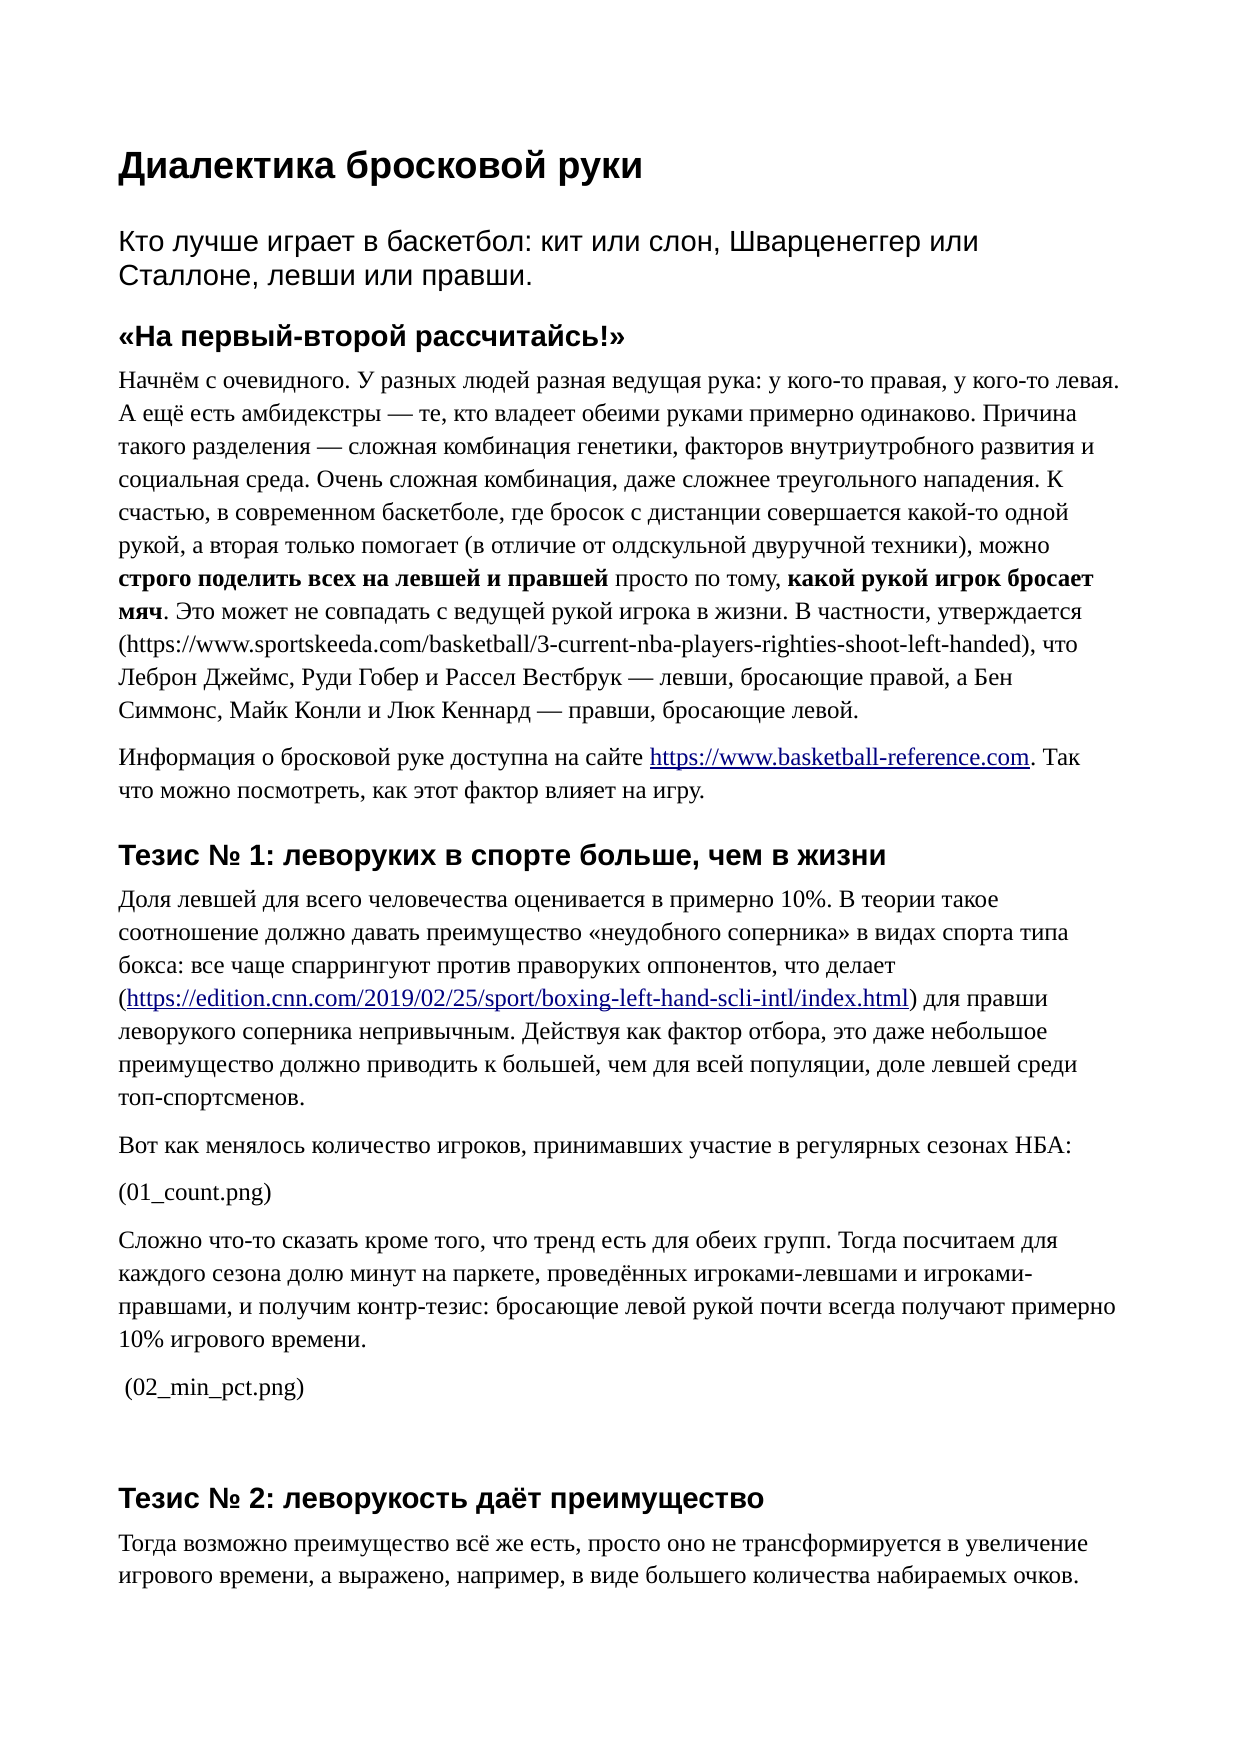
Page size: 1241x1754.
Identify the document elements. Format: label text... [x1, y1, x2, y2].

text Вот как менялось количество игроков, принимавших участие в регулярных сезонах НБА: [118, 1130, 1122, 1158]
subtitle Тезис № 1: леворуких в спорте больше, чем в жизни [118, 838, 1122, 871]
subtitle Тезис № 2: леворукость даёт преимущество [118, 1481, 1122, 1515]
text Сложно что-то сказать кроме того, что тренд есть для обеих групп. Тогда посчитаем для каждого сезона долю минут на паркете, проведённых игроками-левшами и игроками-правшами, и получим контр-тезис: бросающие левой рукой почти всегда получают примерно 10% игрового времени. [118, 1225, 1122, 1353]
text Доля левшей для всего человечества оценивается в примерно 10%. В теории такое соотношение должно давать преимущество «неудобного соперника» в видах спорта типа бокса: все чаще спаррингуют против праворуких оппонентов, что делает (https://edition.cnn.com/2019/02/25/sport/boxing-left-hand-scli-intl/index.html) для правши леворукого соперника непривычным. Действуя как фактор отбора, это даже небольшое преимущество должно приводить к большей, чем для всей популяции, доле левшей среди топ-спортсменов. [118, 884, 1122, 1111]
text (02_min_pct.png) [118, 1372, 1122, 1400]
subtitle Кто лучше играет в баскетбол: кит или слон, Шварценеггер или Сталлоне, левши или правши. [118, 224, 1122, 291]
text (01_count.png) [118, 1177, 1122, 1206]
text Информация о бросковой руке доступна на сайте https://www.basketball-reference.com. Так что можно посмотреть, как этот фактор влияет на игру. [118, 742, 1122, 804]
subtitle «На первый-второй рассчитайсь!» [118, 318, 1122, 352]
text Тогда возможно преимущество всё же есть, просто оно не трансформируется в увеличение игрового времени, а выражено, например, в виде большего количества набираемых очков. [118, 1528, 1122, 1589]
subtitle Диалектика бросковой руки [118, 143, 1122, 187]
text Начнём с очевидного. У разных людей разная ведущая рука: у кого-то правая, у кого-то левая. А ещё есть амбидекстры — те, кто владеет обеими руками примерно одинаково. Причина такого разделения — сложная комбинация генетики, факторов внутриутробного развития и социальная среда. Очень сложная комбинация, даже сложнее треугольного нападения. К счастью, в современном баскетболе, где бросок с дистанции совершается какой-то одной рукой, а вторая только помогает (в отличие от олдскульной двуручной техники), можно строго поделить всех на левшей и правшей просто по тому, какой рукой игрок бросает мяч. Это может не совпадать с ведущей рукой игрока в жизни. В частности, утверждается (https://www.sportskeeda.com/basketball/3-current-nba-players-righties-shoot-left-handed), что Леброн Джеймс, Руди Гобер и Рассел Вестбрук — левши, бросающие правой, а Бен Симмонс, Майк Конли и Люк Кеннард — правши, бросающие левой. [118, 365, 1122, 724]
